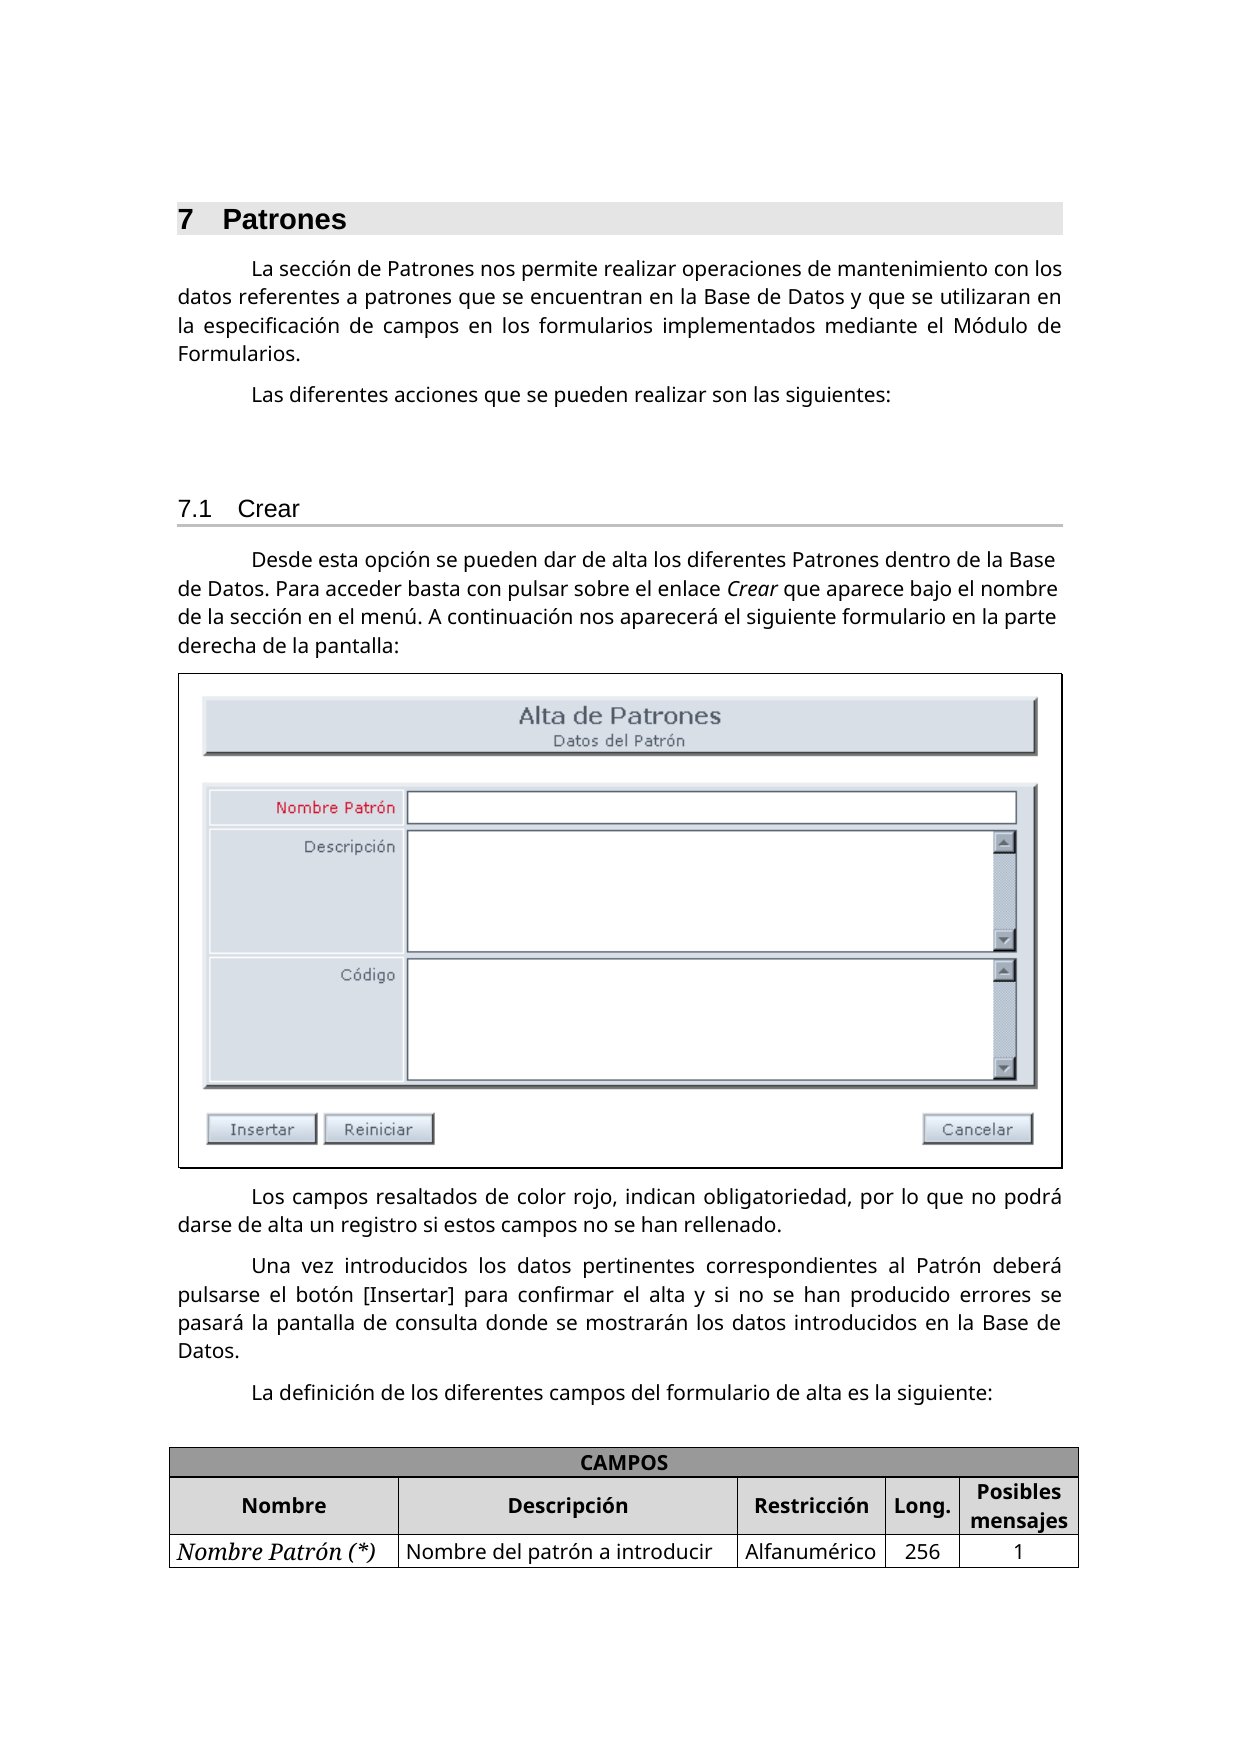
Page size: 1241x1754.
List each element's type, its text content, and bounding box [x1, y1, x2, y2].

text Las diferentes acciones que se pueden realizar son las siguientes: [177, 380, 1063, 409]
table_cell 1 [960, 1535, 1078, 1567]
subtitle Crear [177, 494, 1063, 524]
table_cell Descripción [399, 1478, 737, 1534]
text Los campos resaltados de color rojo, indican obligatoriedad, por lo que no podrá darse de alta un registro si estos campos no se han rellenado. [177, 1182, 1063, 1239]
table_cell Nombre [170, 1478, 398, 1534]
text La sección de Patrones nos permite realizar operaciones de mantenimiento con los datos referentes a patrones que se encuentran en la Base de Datos y que se utilizaran en la especificación de campos en los formularios implementados mediante el Módulo de Formularios. [177, 254, 1063, 368]
text La definición de los diferentes campos del formulario de alta es la siguiente: [177, 1378, 1063, 1406]
table_cell Nombre del patrón a introducir [399, 1535, 737, 1567]
table_cell Nombre Patrón (*) [170, 1535, 398, 1567]
table_cell Posibles mensajes [960, 1478, 1078, 1534]
picture [194, 681, 1045, 1159]
table_cell Long. [886, 1478, 959, 1534]
table_cell 256 [886, 1535, 959, 1567]
table_cell Restricción [738, 1478, 885, 1534]
table_header CAMPOS [170, 1448, 1078, 1476]
subtitle Patrones [177, 202, 1063, 235]
text Desde esta opción se pueden dar de alta los diferentes Patrones dentro de la Base de Datos. Para acceder basta con pulsar sobre el enlace Crear que aparece bajo el nombre de la sección en el menú. A continuación nos aparecerá el siguiente formulario en la parte derecha de la pantalla: [177, 545, 1063, 659]
table_cell Alfanumérico [738, 1535, 885, 1567]
text Una vez introducidos los datos pertinentes correspondientes al Patrón deberá pulsarse el botón [Insertar] para confirmar el alta y si no se han producido errores se pasará la pantalla de consulta donde se mostrarán los datos introducidos en la Base de Datos. [177, 1251, 1063, 1365]
